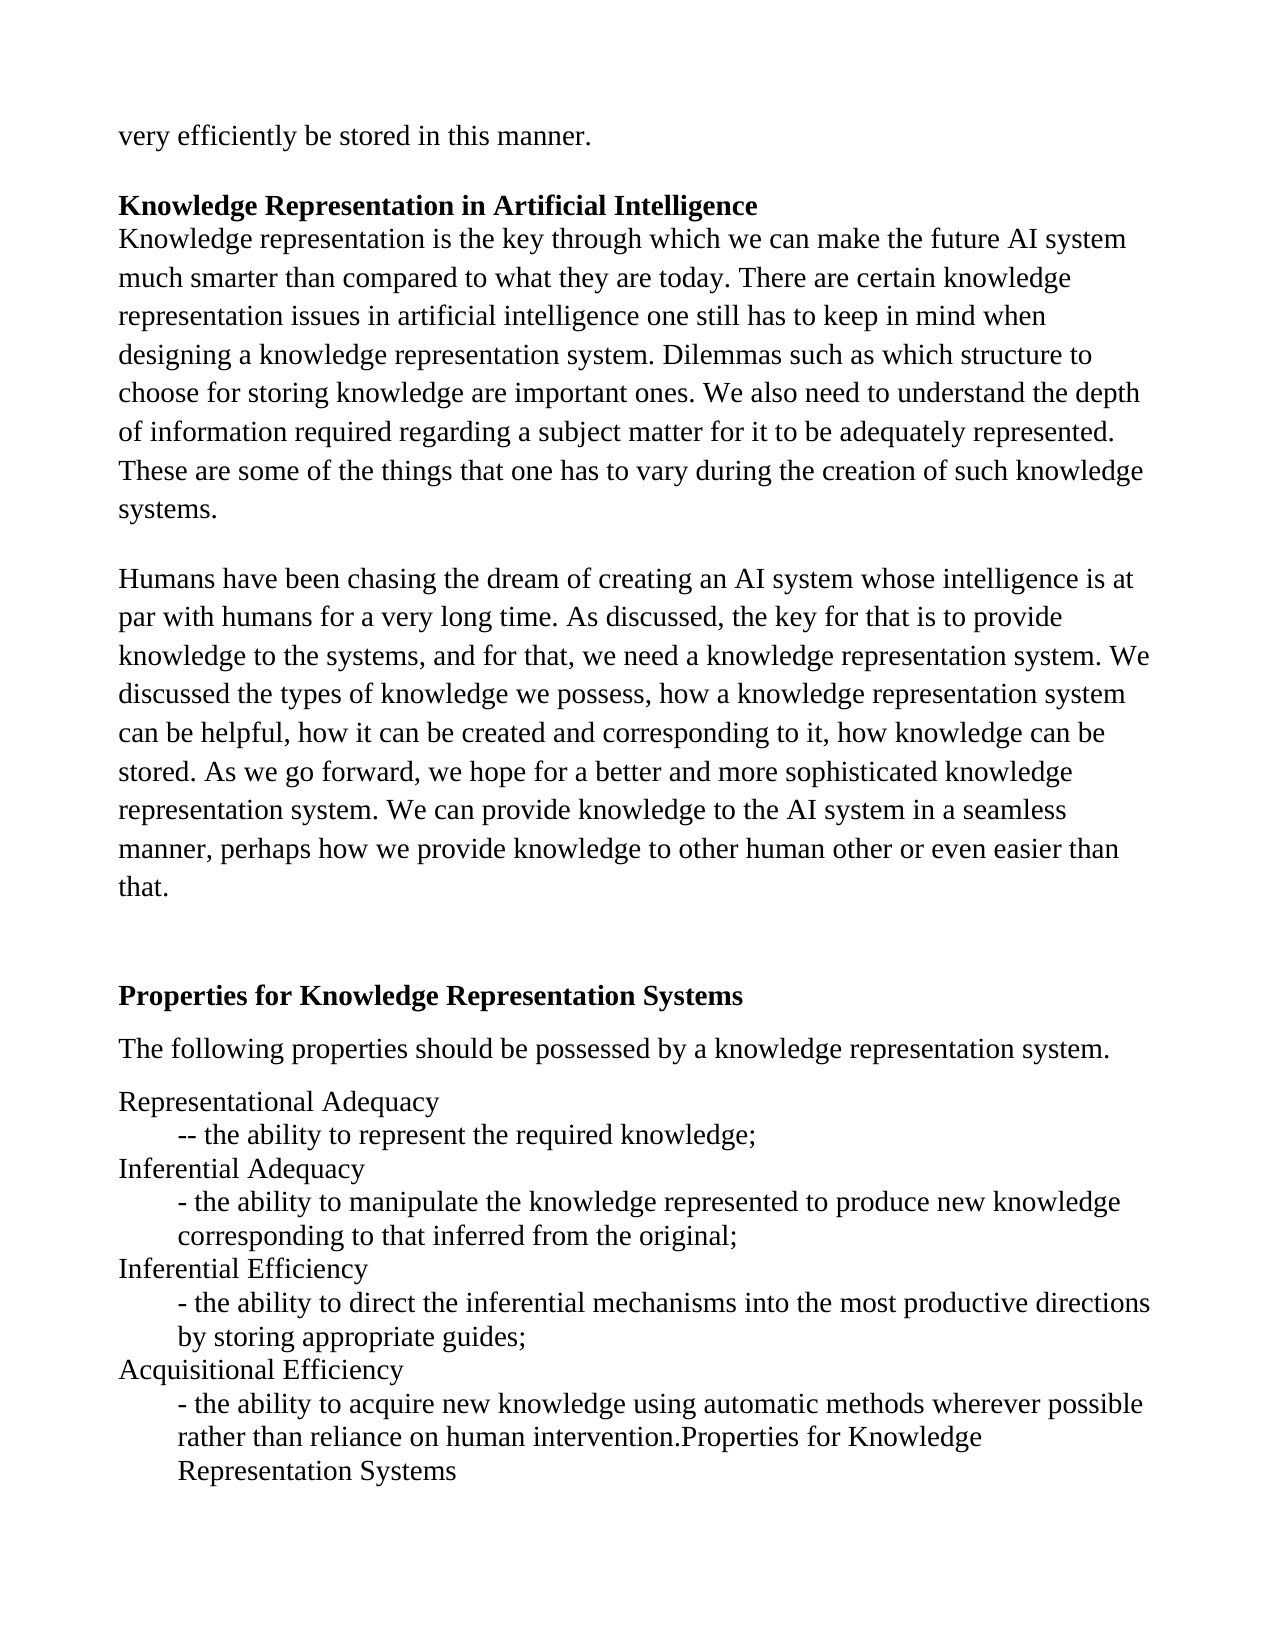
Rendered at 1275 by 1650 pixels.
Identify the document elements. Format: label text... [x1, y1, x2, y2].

text Properties for Knowledge Representation Systems [118, 939, 1157, 1011]
text Inferential Adequacy [118, 1151, 1157, 1184]
text - the ability to acquire new knowledge using automatic methods wherever possible rather than reliance on human intervention.Properties for Knowledge Representation Systems [177, 1386, 1157, 1486]
text The following properties should be possessed by a knowledge representation system. [118, 1031, 1157, 1064]
text Representational Adequacy [118, 1084, 1157, 1117]
text - the ability to manipulate the knowledge represented to produce new knowledge corresponding to that inferred from the original; [177, 1184, 1157, 1252]
text Inferential Efficiency [118, 1252, 1157, 1285]
text -- the ability to represent the required knowledge; [177, 1117, 1157, 1151]
text - the ability to direct the inferential mechanisms into the most productive directions by storing appropriate guides; [177, 1285, 1157, 1352]
text Knowledge Representation in Artificial Intelligence [118, 188, 1157, 221]
text very efficiently be stored in this manner. [118, 118, 1157, 152]
text Humans have been chasing the dream of creating an AI system whose intelligence is at par with humans for a very long time. As discussed, the key for that is to provide knowledge to the systems, and for that, we need a knowledge representation system. We discussed the types of knowledge we possess, how a knowledge representation system can be helpful, how it can be created and corresponding to it, how knowledge can be stored. As we go forward, we hope for a better and more sophisticated knowledge representation system. We can provide knowledge to the AI system in a seamless manner, perhaps how we provide knowledge to other human other or even easier than that. [118, 561, 1157, 903]
text Knowledge representation is the key through which we can make the future AI system much smarter than compared to what they are today. There are certain knowledge representation issues in artificial intelligence one still has to keep in mind when designing a knowledge representation system. Dilemmas such as which structure to choose for storing knowledge are important ones. We also need to understand the depth of information required regarding a subject matter for it to be adequately represented. These are some of the things that one has to vary during the creation of such knowledge systems. [118, 221, 1157, 525]
text Acquisitional Efficiency [118, 1352, 1157, 1386]
